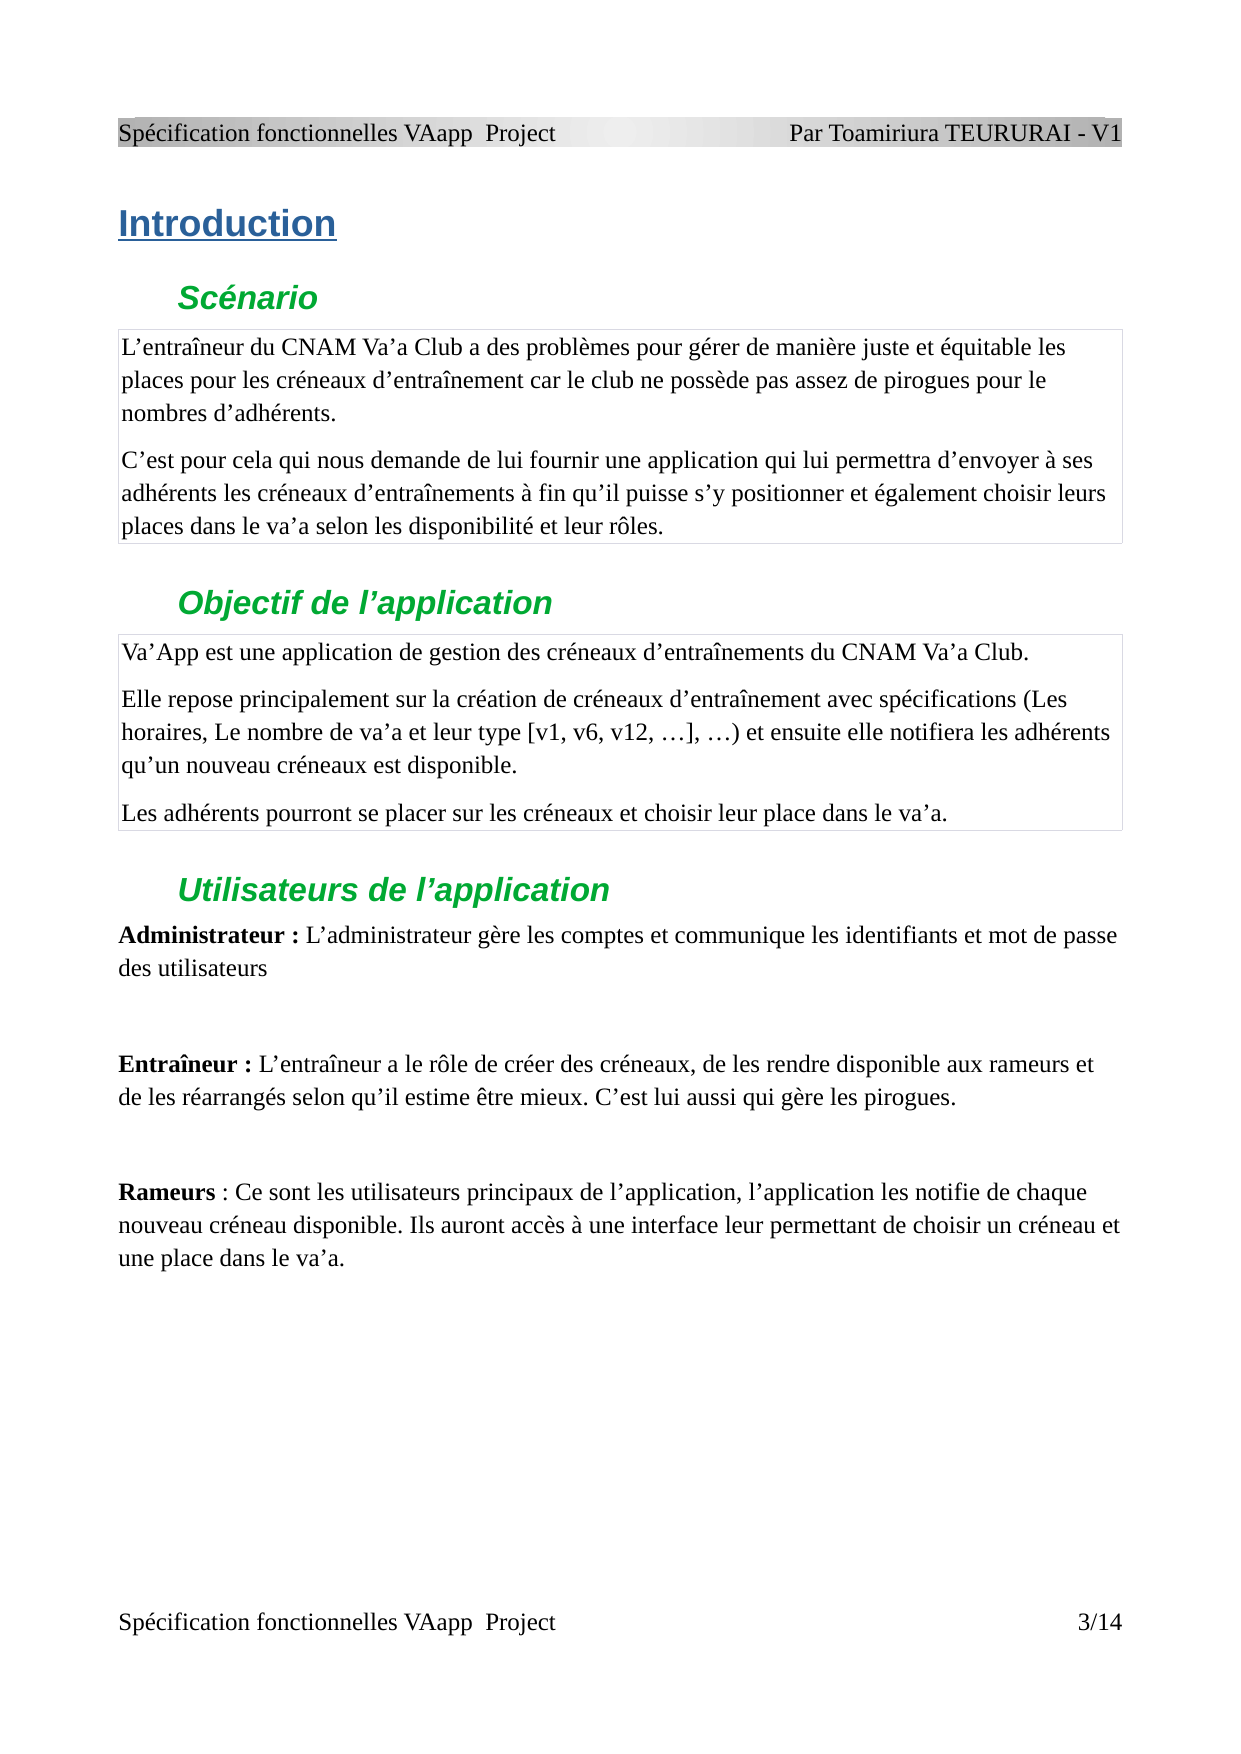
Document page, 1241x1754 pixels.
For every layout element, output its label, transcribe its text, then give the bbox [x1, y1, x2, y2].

text Rameurs : Ce sont les utilisateurs principaux de l’application, l’application les notifie de chaque nouveau créneau disponible. Ils auront accès à une interface leur permettant de choisir un créneau et une place dans le va’a. [118, 1177, 1122, 1272]
subtitle Introduction [118, 201, 1122, 244]
text L’entraîneur du CNAM Va’a Club a des problèmes pour gérer de manière juste et équitable les places pour les créneaux d’entraînement car le club ne possède pas assez de pirogues pour le nombres d’adhérents. [119, 330, 1122, 427]
text Va’App est une application de gestion des créneaux d’entraînements du CNAM Va’a Club. [119, 635, 1122, 666]
text Les adhérents pourront se placer sur les créneaux et choisir leur place dans le va’a. [119, 795, 1122, 830]
subtitle Objectif de l’application [177, 583, 1122, 621]
subtitle Scénario [177, 278, 1122, 316]
text Administrateur : L’administrateur gère les comptes et communique les identifiants et mot de passe des utilisateurs [118, 921, 1122, 982]
text Entraîneur : L’entraîneur a le rôle de créer des créneaux, de les rendre disponible aux rameurs et de les réarrangés selon qu’il estime être mieux. C’est lui aussi qui gère les pirogues. [118, 1049, 1122, 1111]
subtitle Utilisateurs de l’application [177, 869, 1122, 908]
text C’est pour cela qui nous demande de lui fournir une application qui lui permettra d’envoyer à ses adhérents les créneaux d’entraînements à fin qu’il puisse s’y positionner et également choisir leurs places dans le va’a selon les disponibilité et leur rôles. [119, 442, 1122, 543]
text Elle repose principalement sur la création de créneaux d’entraînement avec spécifications (Les horaires, Le nombre de va’a et leur type [v1, v6, v12, …], …) et ensuite elle notifiera les adhérents qu’un nouveau créneaux est disponible. [119, 681, 1122, 779]
